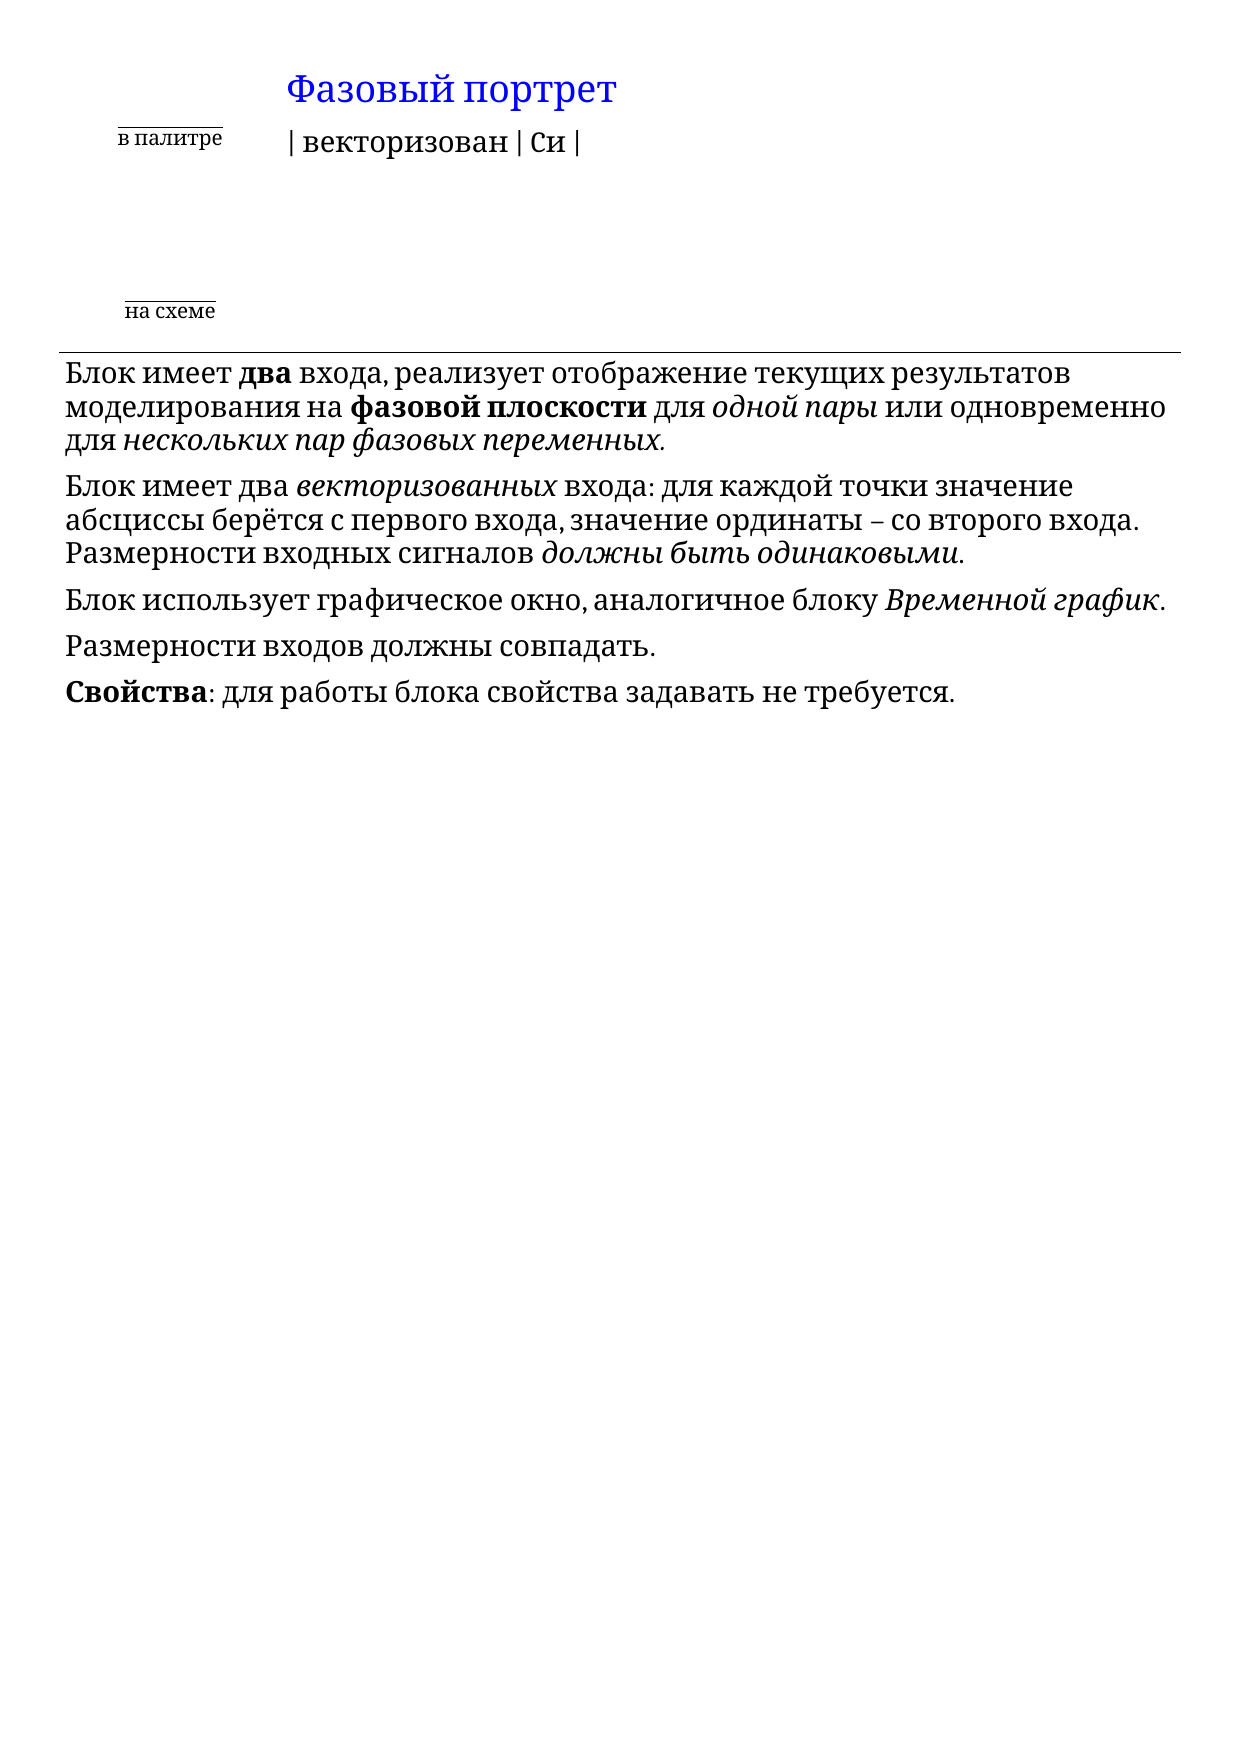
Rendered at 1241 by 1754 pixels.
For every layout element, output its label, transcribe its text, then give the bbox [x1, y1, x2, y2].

table_cell [281, 294, 1181, 352]
table_cell [281, 178, 1181, 294]
table_cell | векторизован | Cи | [281, 121, 1181, 178]
table_cell в палитре [59, 121, 281, 178]
table_header [59, 59, 281, 121]
table_cell на схеме [59, 294, 281, 352]
table_cell Блок имеет два входа, реализует отображение текущих результатов моделирования на фазовой плоскости для одной пары или одновременно для нескольких пар фазовых переменных. Блок имеет два векторизованных входа: для каждой точки значение абсциссы берётся с первого входа, значение ординаты – со второго входа. Размерности входных сигналов должны быть одинаковыми. Блок использует графическое окно, аналогичное блоку Временной график. Размерности входов должны совпадать. Свойства: для работы блока свойства задавать не требуется. [59, 353, 1181, 728]
table_header Фазовый портрет [281, 59, 1181, 121]
table_cell [59, 178, 281, 294]
